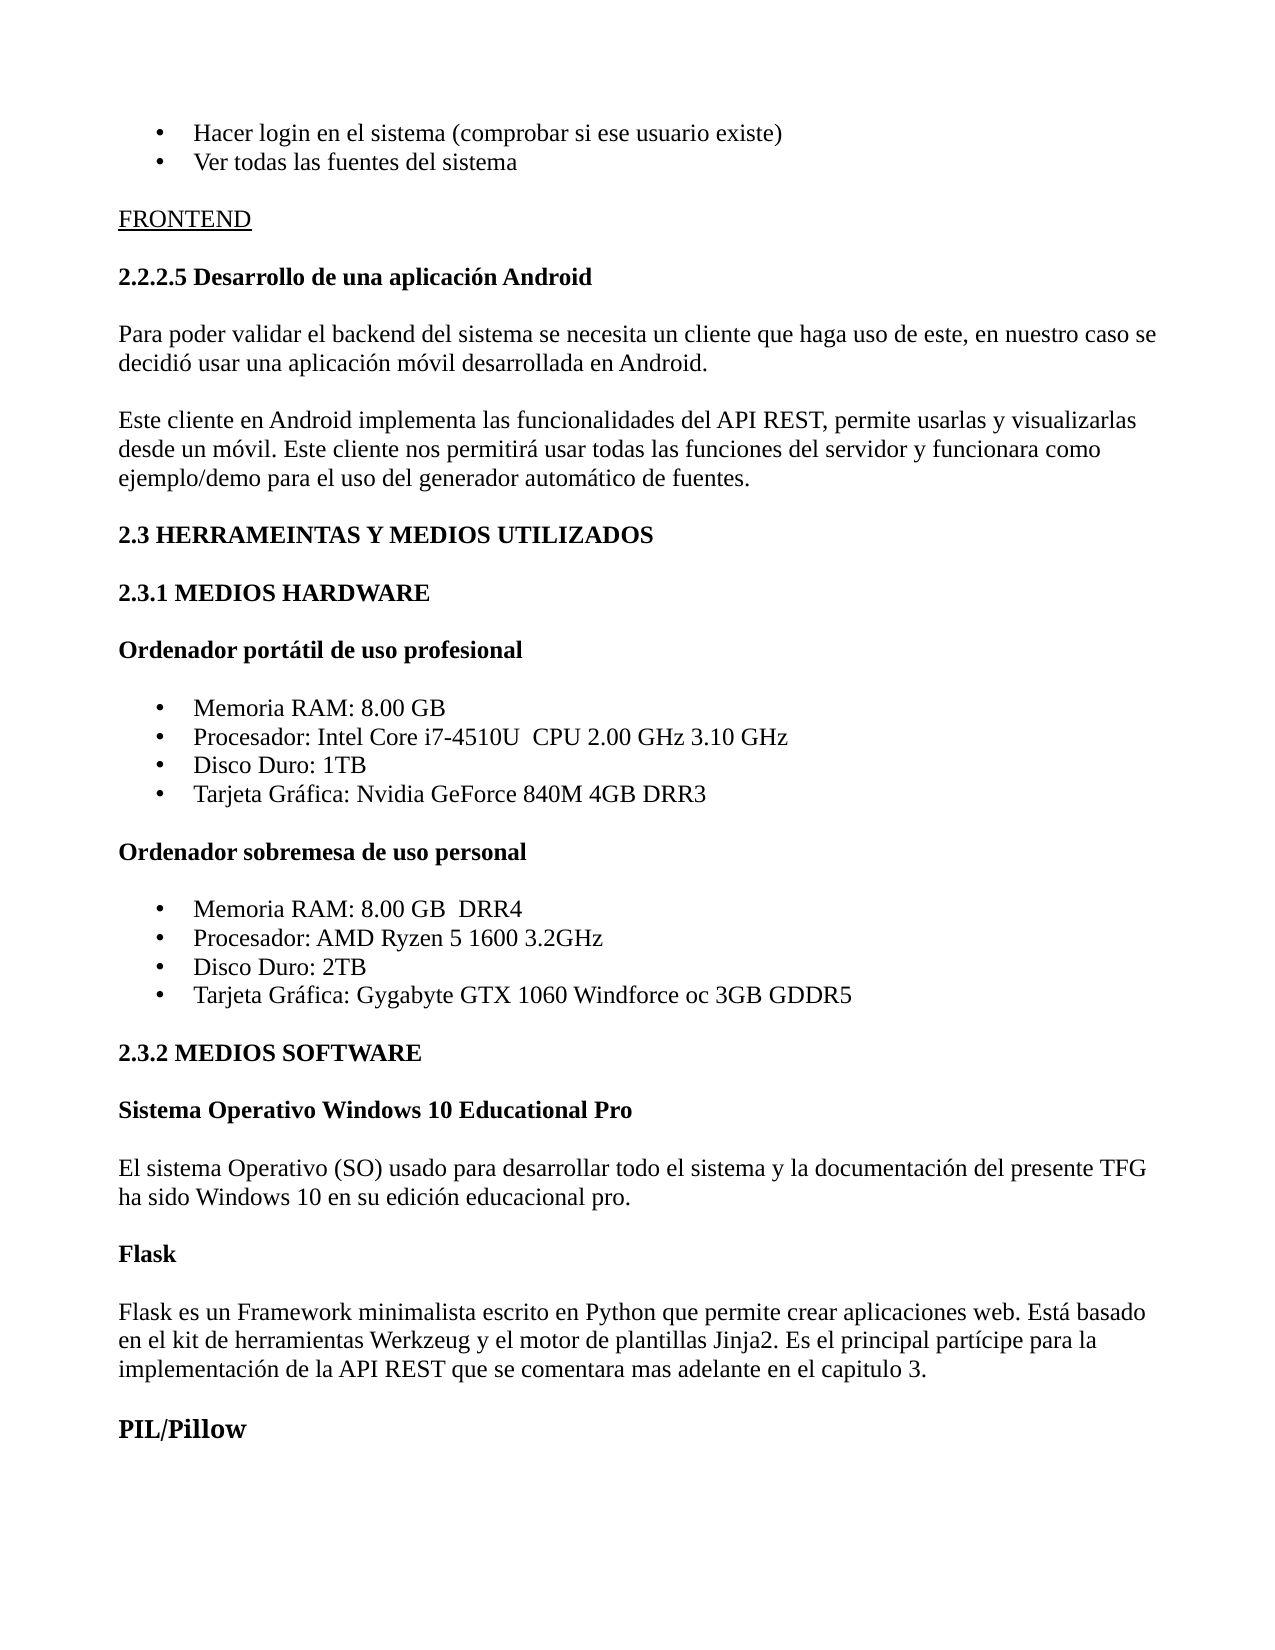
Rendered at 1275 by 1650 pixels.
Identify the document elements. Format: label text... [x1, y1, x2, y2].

text Flask es un Framework minimalista escrito en Python que permite crear aplicaciones web. Está basado en el kit de herramientas Werkzeug y el motor de plantillas Jinja2. Es el principal partícipe para la implementación de la API REST que se comentara mas adelante en el capitulo 3. [118, 1297, 1157, 1383]
list Memoria RAM: 8.00 GB DRR4 [156, 894, 1157, 923]
list Tarjeta Gráfica: Nvidia GeForce 840M 4GB DRR3 [156, 779, 1157, 808]
text 2.2.2.5 Desarrollo de una aplicación Android [118, 262, 1157, 291]
text Para poder validar el backend del sistema se necesita un cliente que haga uso de este, en nuestro caso se decidió usar una aplicación móvil desarrollada en Android. [118, 319, 1157, 377]
text Sistema Operativo Windows 10 Educational Pro [118, 1096, 1157, 1124]
text 2.3.1 MEDIOS HARDWARE [118, 578, 1157, 607]
list Tarjeta Gráfica: Gygabyte GTX 1060 Windforce oc 3GB GDDR5 [156, 981, 1157, 1009]
list Ver todas las fuentes del sistema [156, 147, 1157, 176]
list Disco Duro: 2TB [156, 952, 1157, 981]
list Procesador: AMD Ryzen 5 1600 3.2GHz [156, 923, 1157, 952]
text Ordenador portátil de uso profesional [118, 636, 1157, 664]
list Memoria RAM: 8.00 GB [156, 693, 1157, 722]
text Este cliente en Android implementa las funcionalidades del API REST, permite usarlas y visualizarlas desde un móvil. Este cliente nos permitirá usar todas las funciones del servidor y funcionara como ejemplo/demo para el uso del generador automático de fuentes. [118, 406, 1157, 492]
text 2.3.2 MEDIOS SOFTWARE [118, 1038, 1157, 1067]
text El sistema Operativo (SO) usado para desarrollar todo el sistema y la documentación del presente TFG ha sido Windows 10 en su edición educacional pro. [118, 1153, 1157, 1211]
text PIL/Pillow [118, 1412, 1157, 1446]
list Hacer login en el sistema (comprobar si ese usuario existe) [156, 118, 1157, 147]
text Flask [118, 1239, 1157, 1268]
list Disco Duro: 1TB [156, 751, 1157, 779]
list Procesador: Intel Core i7-4510U CPU 2.00 GHz 3.10 GHz [156, 722, 1157, 751]
text Ordenador sobremesa de uso personal [118, 837, 1157, 866]
text FRONTEND [118, 204, 1157, 233]
text 2.3 HERRAMEINTAS Y MEDIOS UTILIZADOS [118, 521, 1157, 549]
